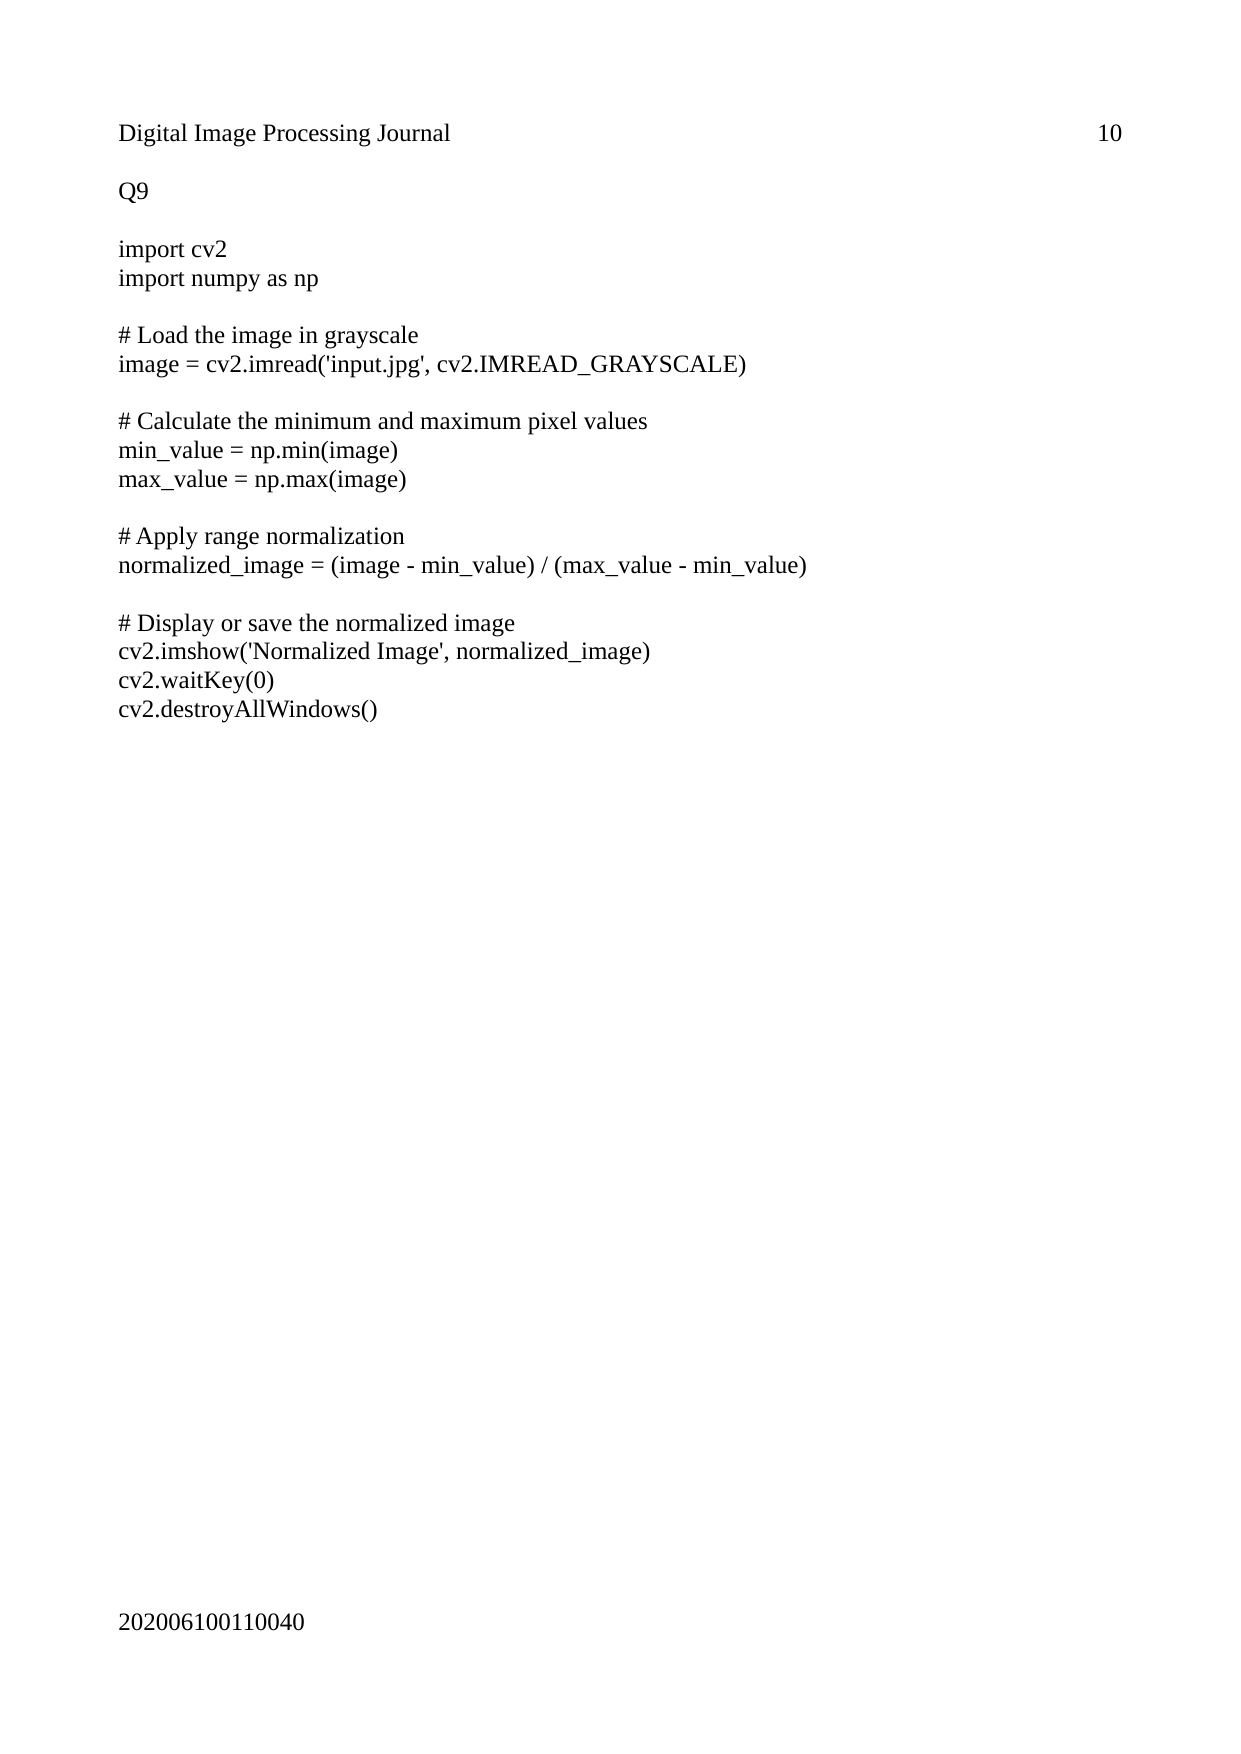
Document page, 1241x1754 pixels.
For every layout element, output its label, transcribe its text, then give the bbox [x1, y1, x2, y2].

text max_value = np.max(image) [118, 464, 1122, 493]
text # Display or save the normalized image [118, 608, 1122, 636]
text import cv2 [118, 234, 1122, 263]
text image = cv2.imread('input.jpg', cv2.IMREAD_GRAYSCALE) [118, 349, 1122, 378]
text cv2.imshow('Normalized Image', normalized_image) [118, 636, 1122, 665]
text cv2.destroyAllWindows() [118, 694, 1122, 723]
text normalized_image = (image - min_value) / (max_value - min_value) [118, 550, 1122, 579]
text # Load the image in grayscale [118, 320, 1122, 349]
text Q9 [118, 176, 1122, 205]
text cv2.waitKey(0) [118, 665, 1122, 694]
text import numpy as np [118, 263, 1122, 291]
text min_value = np.min(image) [118, 435, 1122, 464]
text # Apply range normalization [118, 521, 1122, 550]
text # Calculate the minimum and maximum pixel values [118, 406, 1122, 435]
